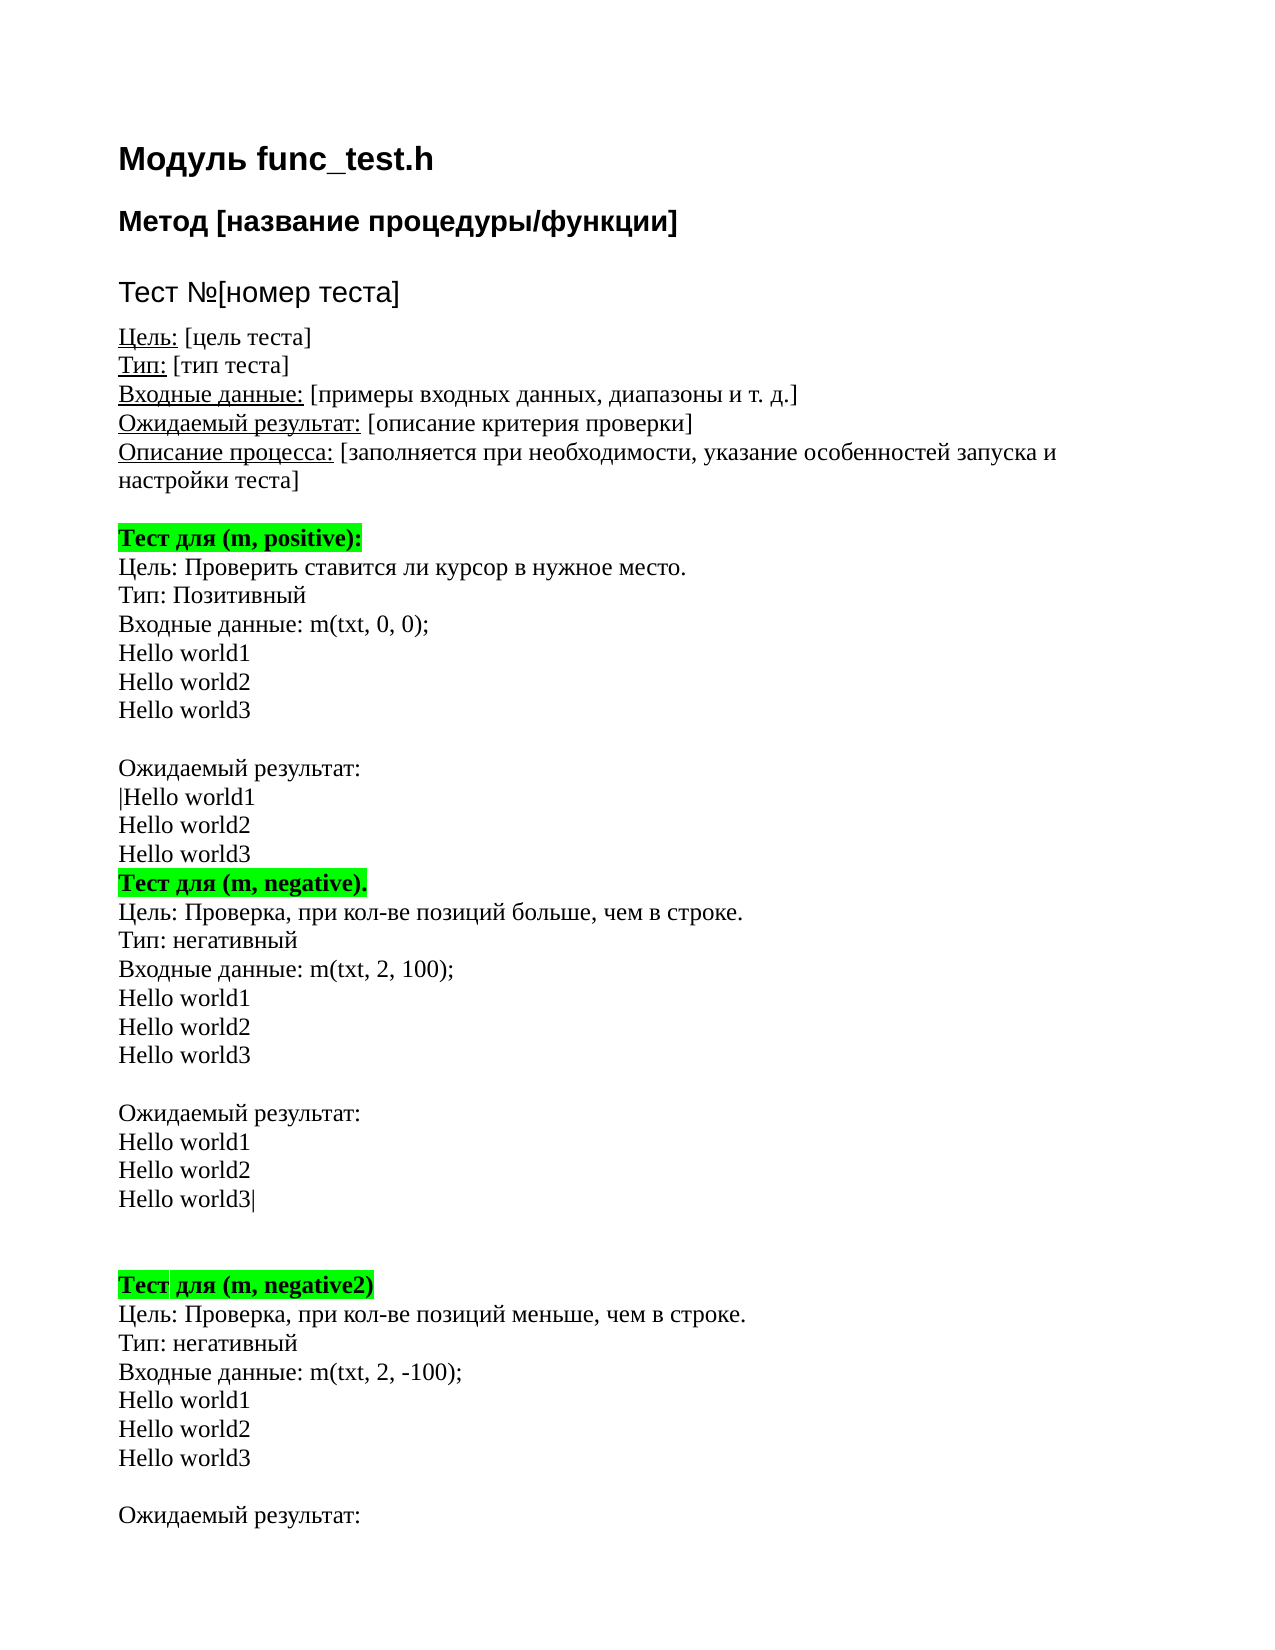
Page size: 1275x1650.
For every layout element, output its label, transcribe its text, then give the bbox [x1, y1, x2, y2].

text Hello world3 [118, 695, 1157, 724]
text Входные данные: m(txt, 2, 100); [118, 954, 1157, 983]
text Hello world2 [118, 810, 1157, 839]
subtitle Модуль func_test.h [118, 139, 1157, 177]
text Tест для (m, negative2) [118, 1270, 1157, 1299]
text Hello world3 [118, 1443, 1157, 1472]
subtitle Метод [название процедуры/функции] [118, 204, 1157, 238]
text Входные данные: [примеры входных данных, диапазоны и т. д.] [118, 379, 1157, 408]
text Тип: Позитивный [118, 580, 1157, 609]
text Цель: Проверка, при кол-ве позиций меньше, чем в строке. [118, 1299, 1157, 1328]
text Tест для (m, positive): [118, 523, 1157, 552]
text Ожидаемый результат: [118, 1500, 1157, 1529]
text Hello world2 [118, 1155, 1157, 1184]
text Hello world3| [118, 1184, 1157, 1213]
text Ожидаемый результат: [118, 753, 1157, 782]
text Hello world3 [118, 1040, 1157, 1069]
text Hello world1 [118, 638, 1157, 667]
text Hello world3 [118, 839, 1157, 868]
text Тип: негативный [118, 925, 1157, 954]
text Описание процесса: [заполняется при необходимости, указание особенностей запуска и настройки теста] [118, 437, 1157, 494]
text Tест для (m, negative). [118, 868, 1157, 897]
text Цель: Проверить ставится ли курсор в нужное место. [118, 552, 1157, 580]
text Ожидаемый результат: [118, 1098, 1157, 1127]
text Hello world2 [118, 1414, 1157, 1443]
text Тест №[номер теста] [118, 276, 1157, 309]
text Hello world1 [118, 1127, 1157, 1155]
text Hello world2 [118, 1012, 1157, 1040]
text Ожидаемый результат: [описание критерия проверки] [118, 408, 1157, 437]
text Hello world1 [118, 983, 1157, 1012]
text Входные данные: m(txt, 2, -100); [118, 1357, 1157, 1385]
text Цель: Проверка, при кол-ве позиций больше, чем в строке. [118, 897, 1157, 925]
text Hello world2 [118, 667, 1157, 695]
text Входные данные: m(txt, 0, 0); [118, 609, 1157, 638]
text |Hello world1 [118, 782, 1157, 810]
text Hello world1 [118, 1385, 1157, 1414]
text Тип: [тип теста] [118, 350, 1157, 379]
text Цель: [цель теста] [118, 322, 1157, 350]
text Тип: негативный [118, 1328, 1157, 1357]
